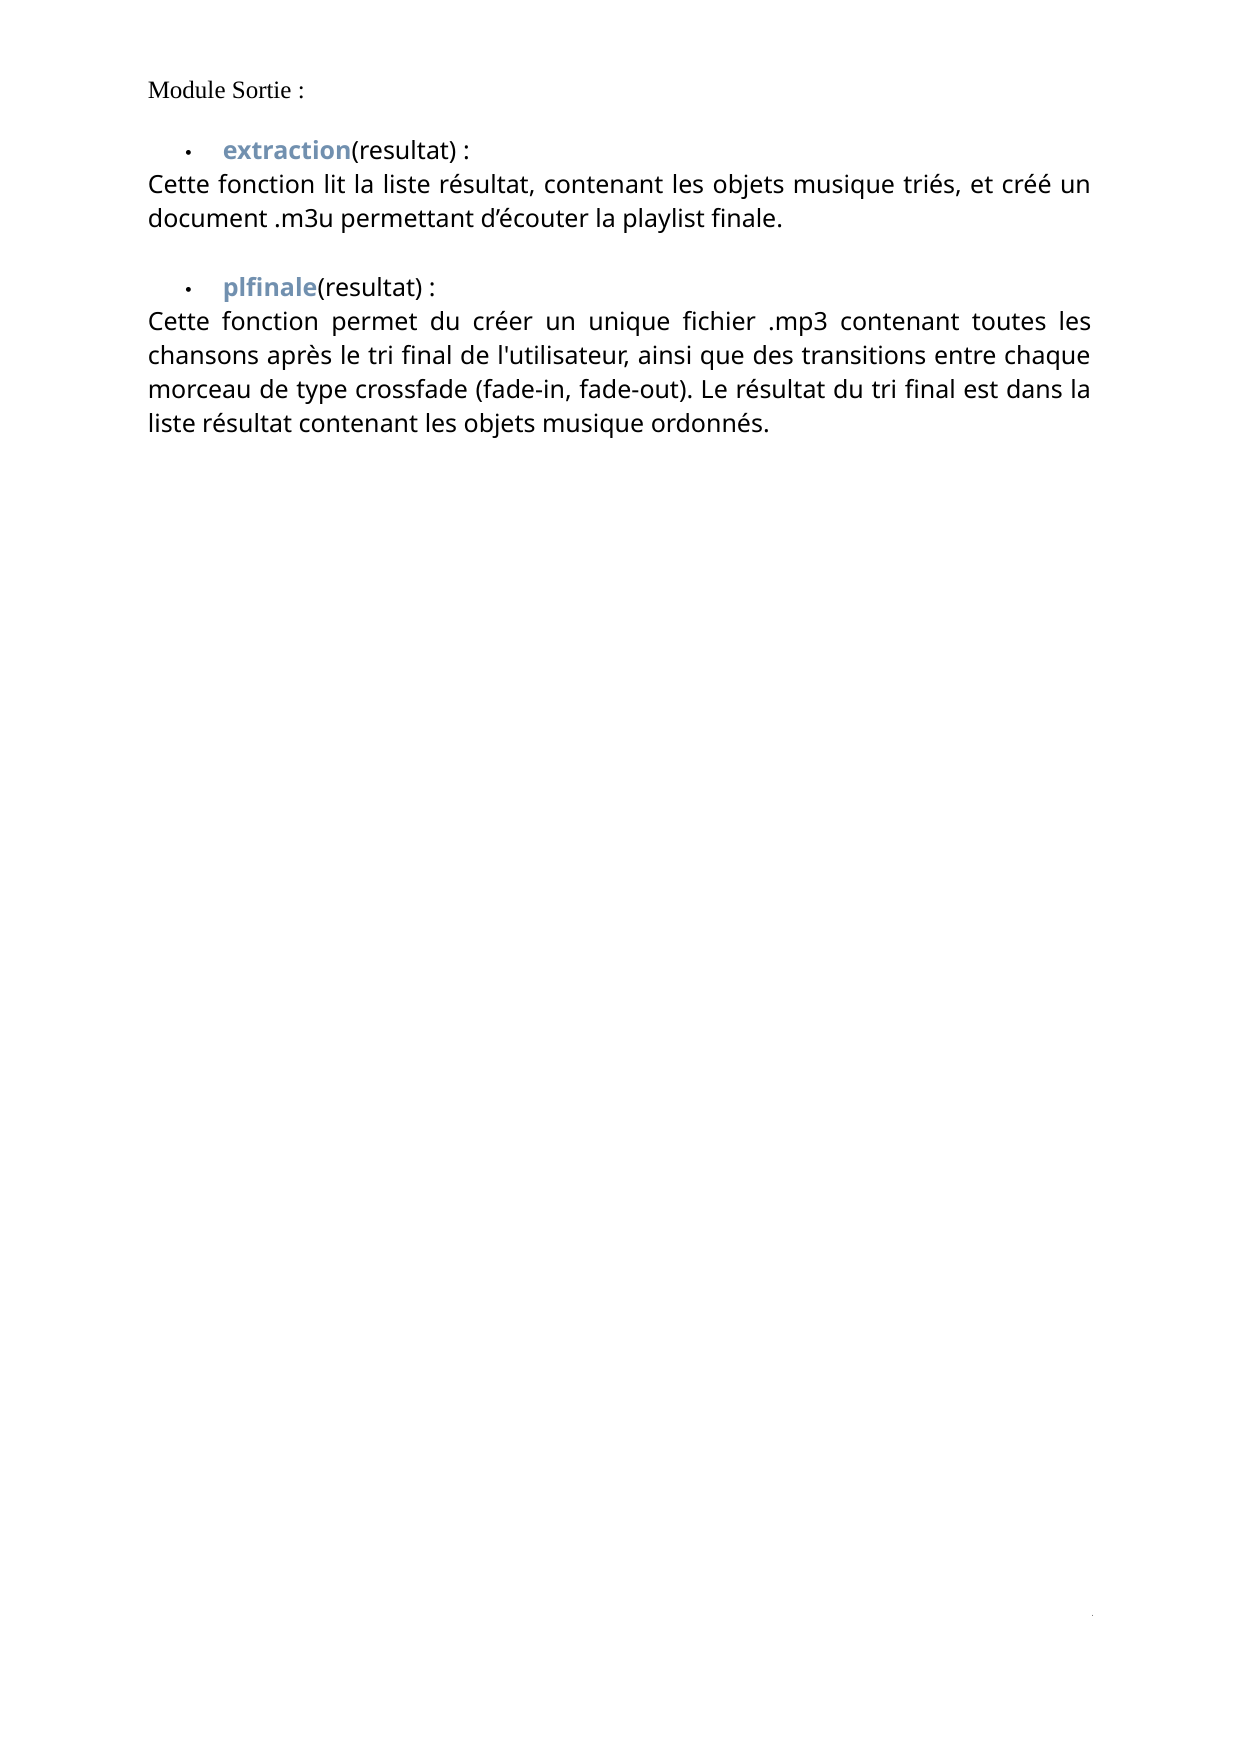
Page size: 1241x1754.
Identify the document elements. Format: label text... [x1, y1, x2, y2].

list plfinale(resultat) : [185, 269, 1092, 303]
text Cette fonction lit la liste résultat, contenant les objets musique triés, et créé un document .m3u permettant d’écouter la playlist finale. [148, 167, 1092, 235]
list extraction(resultat) : [185, 133, 1092, 167]
text Cette fonction permet du créer un unique fichier .mp3 contenant toutes les chansons après le tri final de l'utilisateur, ainsi que des transitions entre chaque morceau de type crossfade (fade-in, fade-out). Le résultat du tri final est dans la liste résultat contenant les objets musique ordonnés. [148, 303, 1092, 439]
text Module Sortie : [148, 75, 1092, 104]
